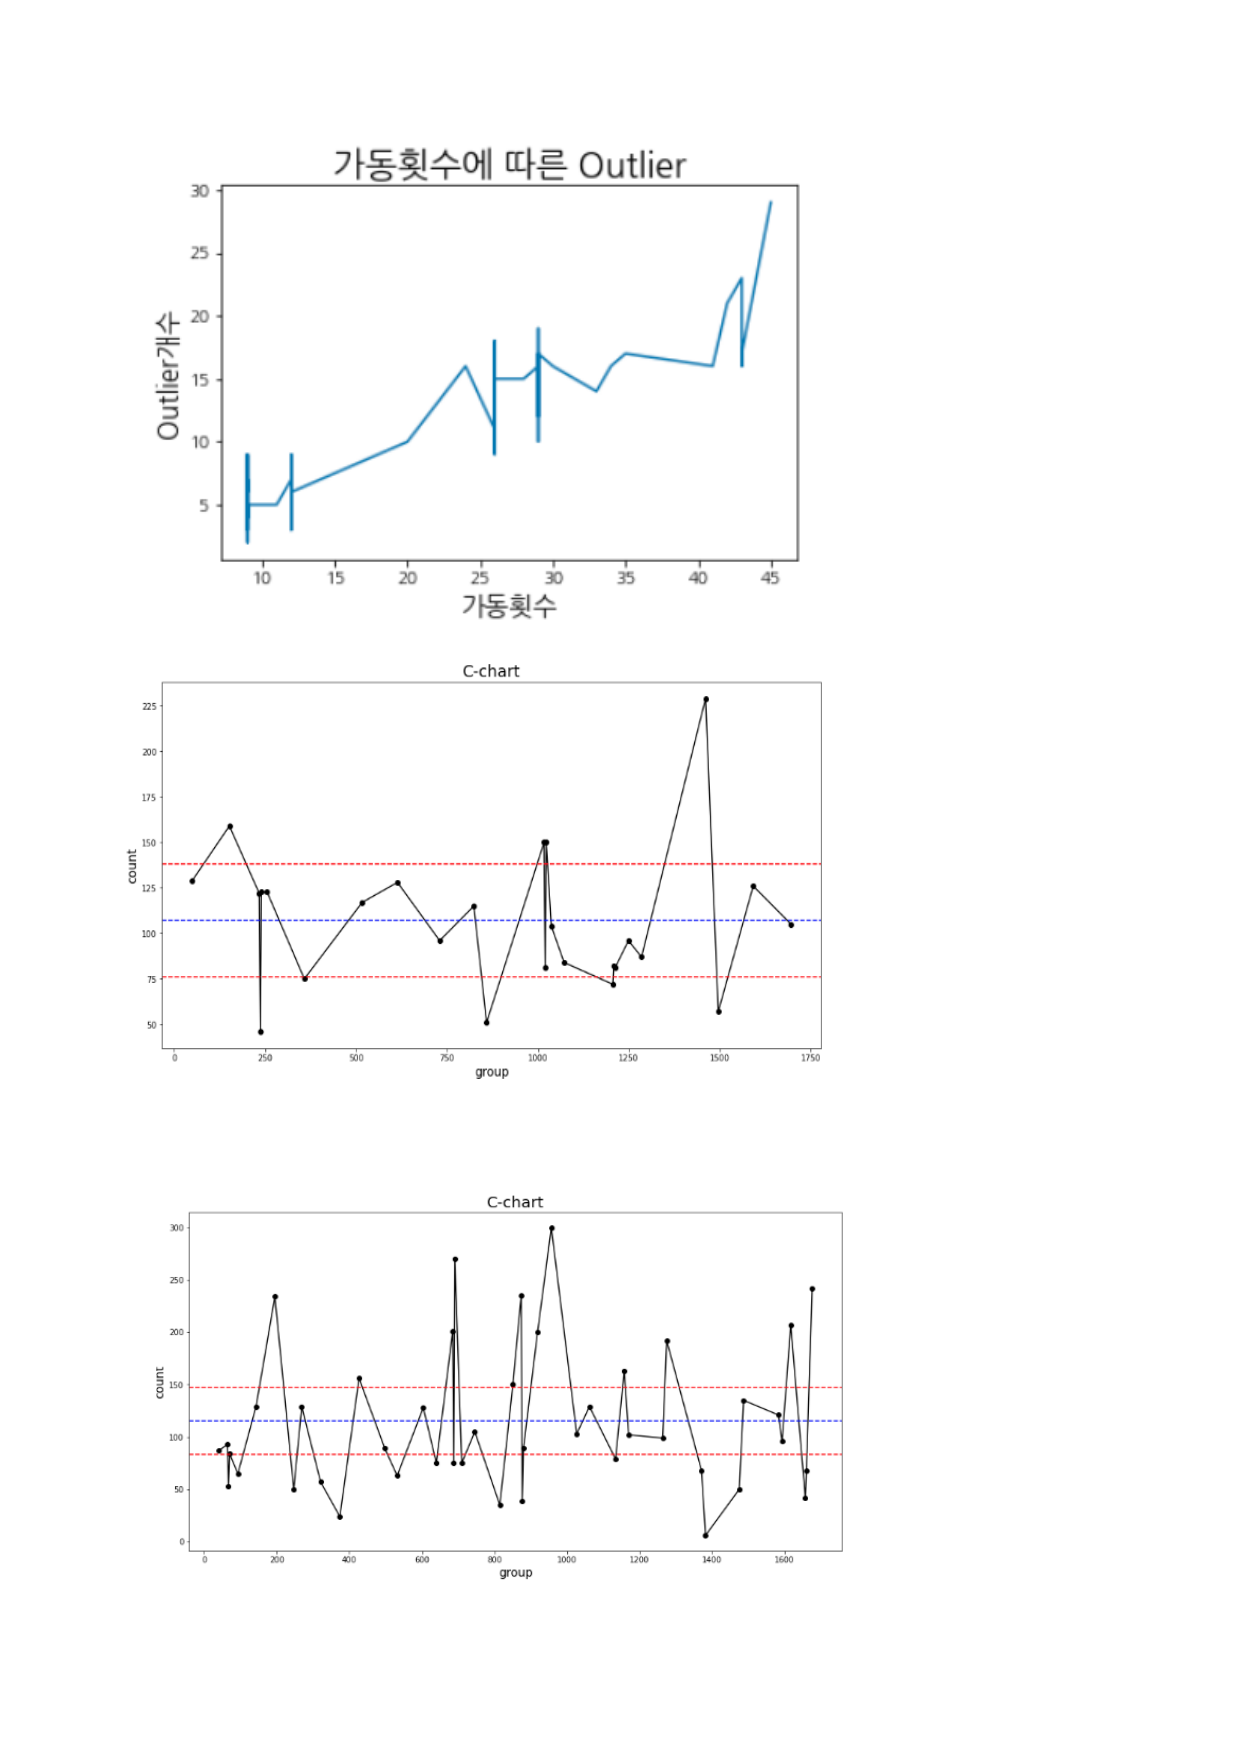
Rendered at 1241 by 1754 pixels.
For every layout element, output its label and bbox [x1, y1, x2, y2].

picture [133, 129, 839, 637]
picture [156, 1183, 846, 1595]
picture [118, 647, 853, 1087]
